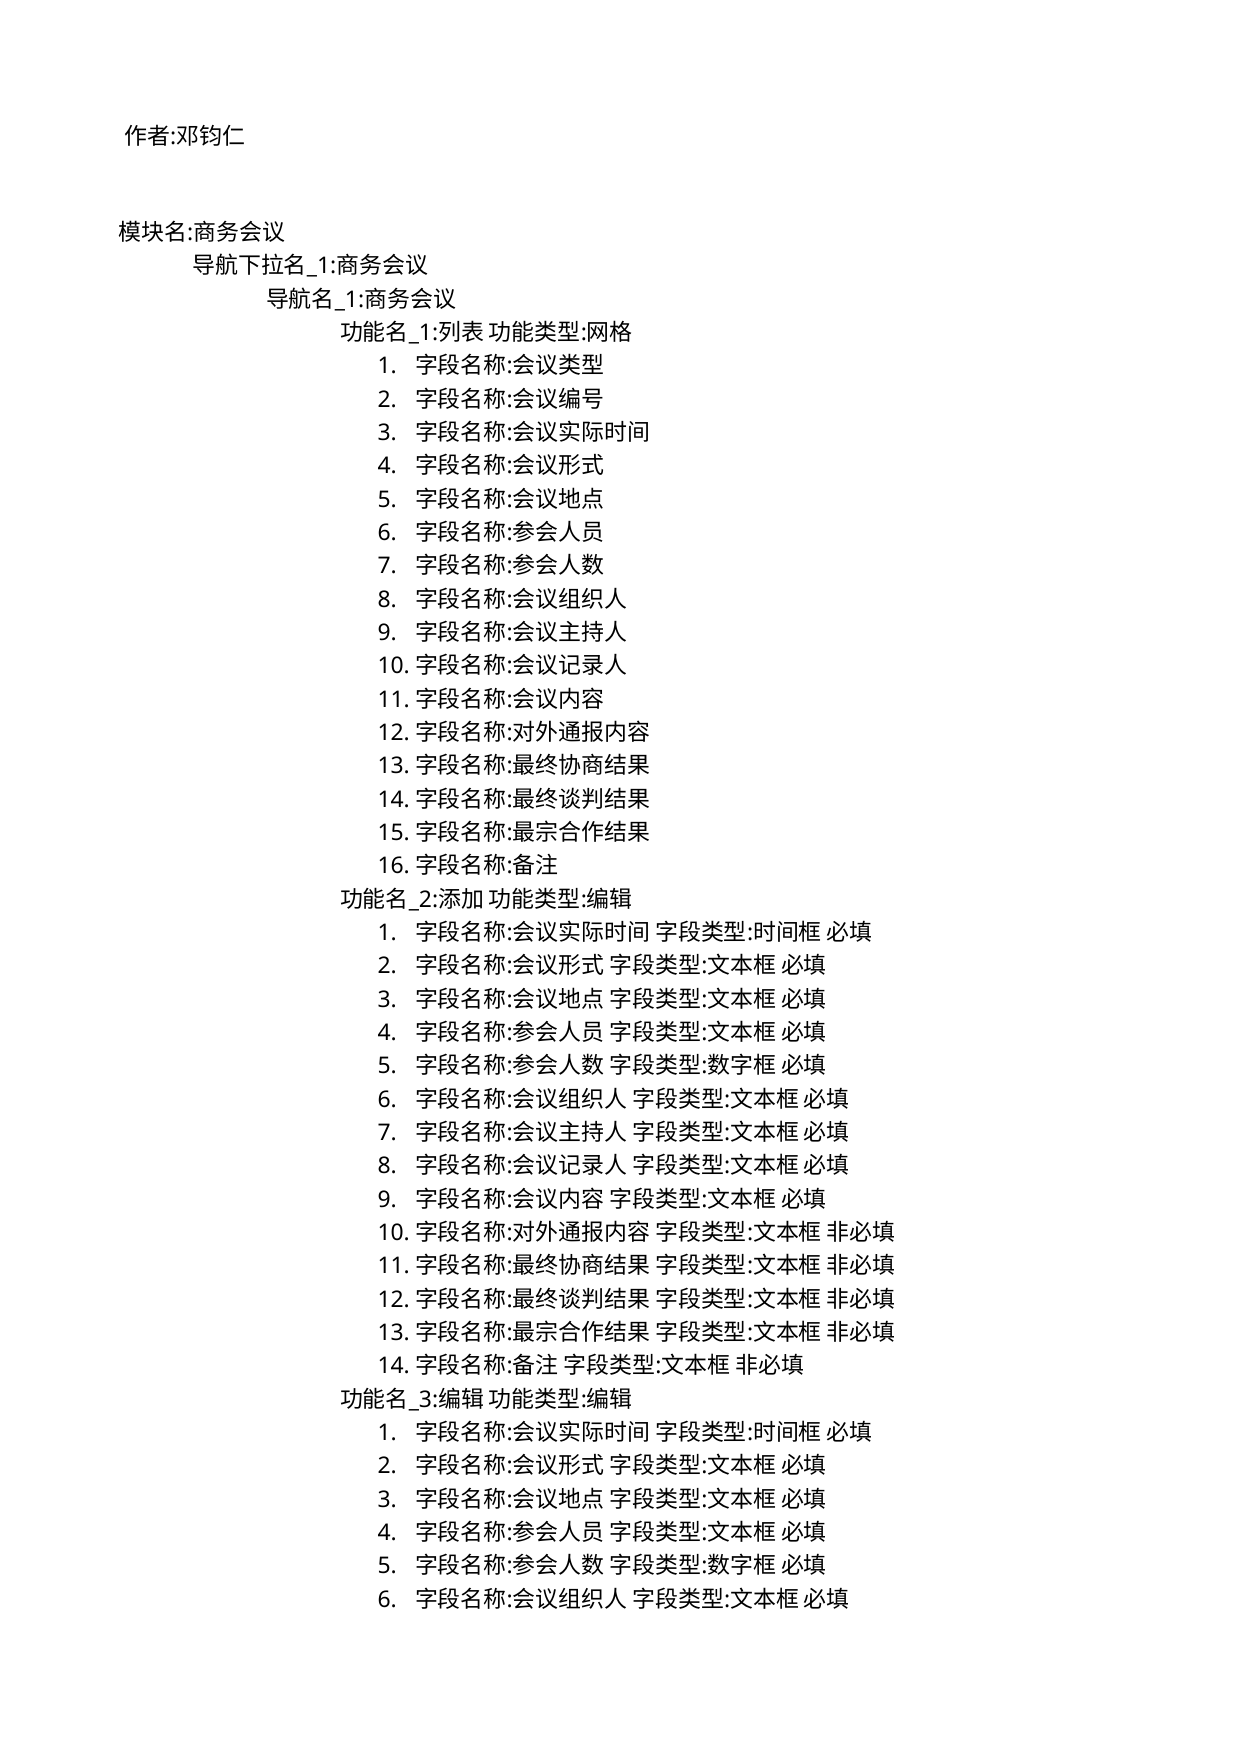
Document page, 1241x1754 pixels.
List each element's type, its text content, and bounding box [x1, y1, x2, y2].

list 字段名称:对外通报内容 [377, 714, 1122, 747]
list 字段名称:备注 [377, 847, 1122, 881]
text 功能名_3:编辑 功能类型:编辑 [118, 1381, 1122, 1414]
text 导航名_1:商务会议 [118, 281, 1122, 314]
list 字段名称:对外通报内容 字段类型:文本框 非必填 [377, 1214, 1122, 1247]
list 字段名称:最终协商结果 [377, 747, 1122, 781]
list 字段名称:最宗合作结果 字段类型:文本框 非必填 [377, 1314, 1122, 1347]
list 字段名称:会议组织人 [377, 581, 1122, 614]
list 字段名称:备注 字段类型:文本框 非必填 [377, 1347, 1122, 1381]
list 字段名称:会议形式 [377, 447, 1122, 481]
list 字段名称:会议形式 字段类型:文本框 必填 [377, 1447, 1122, 1481]
list 字段名称:会议内容 字段类型:文本框 必填 [377, 1181, 1122, 1214]
list 字段名称:会议组织人 字段类型:文本框 必填 [377, 1081, 1122, 1114]
list 字段名称:会议组织人 字段类型:文本框 必填 [377, 1581, 1122, 1614]
list 字段名称:参会人员 字段类型:文本框 必填 [377, 1014, 1122, 1047]
list 字段名称:会议主持人 字段类型:文本框 必填 [377, 1114, 1122, 1147]
text 功能名_2:添加 功能类型:编辑 [118, 881, 1122, 914]
list 字段名称:最宗合作结果 [377, 814, 1122, 847]
list 字段名称:会议记录人 字段类型:文本框 必填 [377, 1147, 1122, 1181]
list 字段名称:参会人数 字段类型:数字框 必填 [377, 1547, 1122, 1581]
list 字段名称:会议实际时间 [377, 414, 1122, 447]
list 字段名称:会议地点 字段类型:文本框 必填 [377, 981, 1122, 1014]
list 字段名称:参会人数 [377, 547, 1122, 581]
list 字段名称:会议主持人 [377, 614, 1122, 647]
list 字段名称:参会人员 字段类型:文本框 必填 [377, 1514, 1122, 1547]
list 字段名称:会议地点 字段类型:文本框 必填 [377, 1481, 1122, 1514]
text 模块名:商务会议 [118, 214, 1122, 247]
list 字段名称:会议地点 [377, 481, 1122, 514]
list 字段名称:最终协商结果 字段类型:文本框 非必填 [377, 1247, 1122, 1281]
list 字段名称:会议记录人 [377, 647, 1122, 681]
list 字段名称:会议实际时间 字段类型:时间框 必填 [377, 1414, 1122, 1447]
list 字段名称:会议内容 [377, 681, 1122, 714]
list 字段名称:最终谈判结果 字段类型:文本框 非必填 [377, 1281, 1122, 1314]
text 作者:邓钧仁 [118, 118, 1122, 151]
list 字段名称:会议实际时间 字段类型:时间框 必填 [377, 914, 1122, 947]
list 字段名称:会议编号 [377, 381, 1122, 414]
list 字段名称:会议形式 字段类型:文本框 必填 [377, 947, 1122, 981]
text 功能名_1:列表 功能类型:网格 [118, 314, 1122, 347]
text 导航下拉名_1:商务会议 [118, 247, 1122, 281]
list 字段名称:会议类型 [377, 347, 1122, 381]
list 字段名称:参会人员 [377, 514, 1122, 547]
list 字段名称:最终谈判结果 [377, 781, 1122, 814]
list 字段名称:参会人数 字段类型:数字框 必填 [377, 1047, 1122, 1081]
